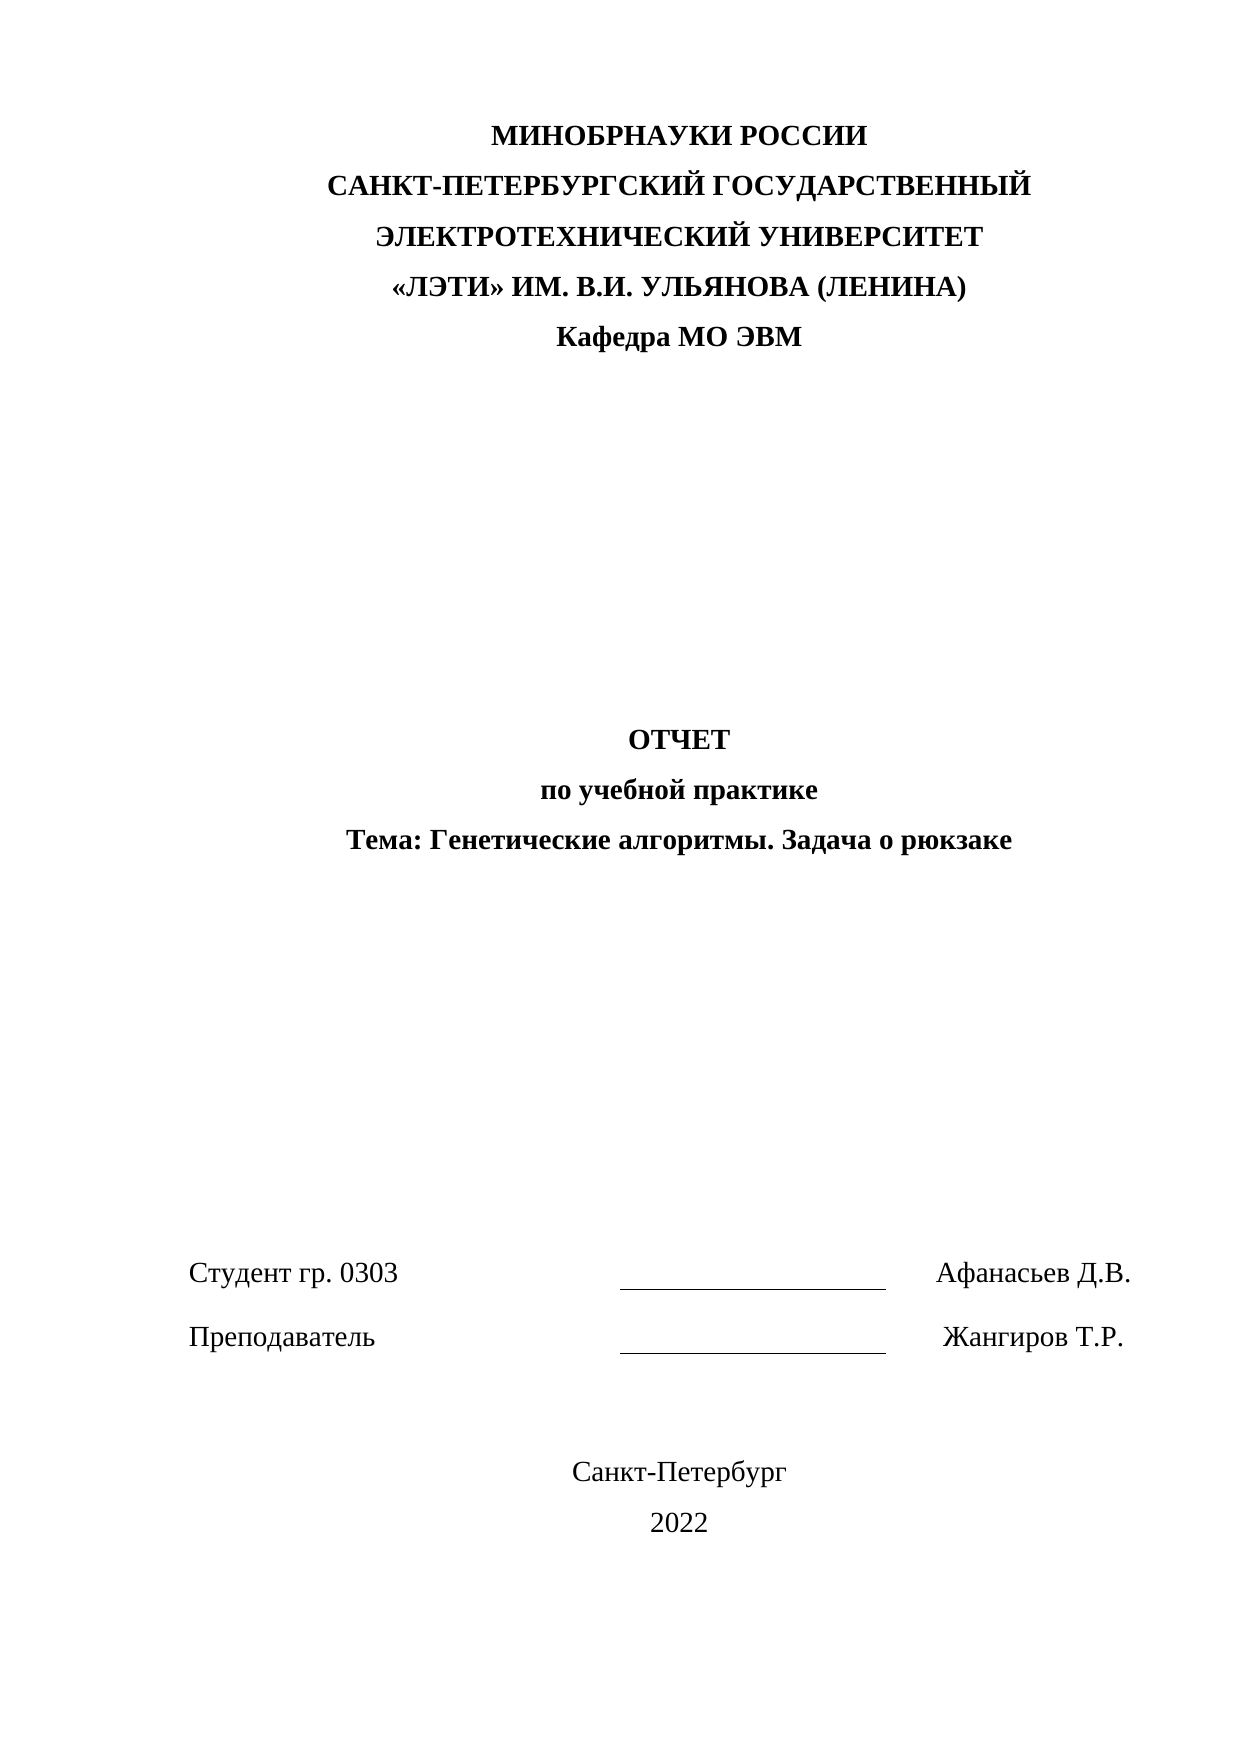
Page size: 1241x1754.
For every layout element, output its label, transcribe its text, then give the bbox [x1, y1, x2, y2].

text Санкт-Петербург [177, 1454, 1181, 1488]
table_header [620, 1225, 886, 1289]
text Санкт-Петербургский государственный [177, 168, 1181, 202]
text МИНОБРНАУКИ РОССИИ [177, 118, 1181, 152]
text «ЛЭТИ» им. В.И. Ульянова (Ленина) [177, 269, 1181, 303]
table_header Афанасьев Д.В. [886, 1225, 1181, 1289]
text отчет [177, 722, 1181, 755]
text Тема: Генетические алгоритмы. Задача о рюкзаке [177, 822, 1181, 856]
text по учебной практике [177, 772, 1181, 806]
table_cell [620, 1290, 886, 1353]
text электротехнический университет [177, 219, 1181, 252]
table_cell Преподаватель [177, 1289, 620, 1353]
table_cell Жангиров Т.Р. [886, 1289, 1181, 1353]
text 2022 [177, 1505, 1181, 1538]
table_header Студент гр. 0303 [177, 1225, 620, 1289]
text Кафедра МО ЭВМ [177, 319, 1181, 353]
